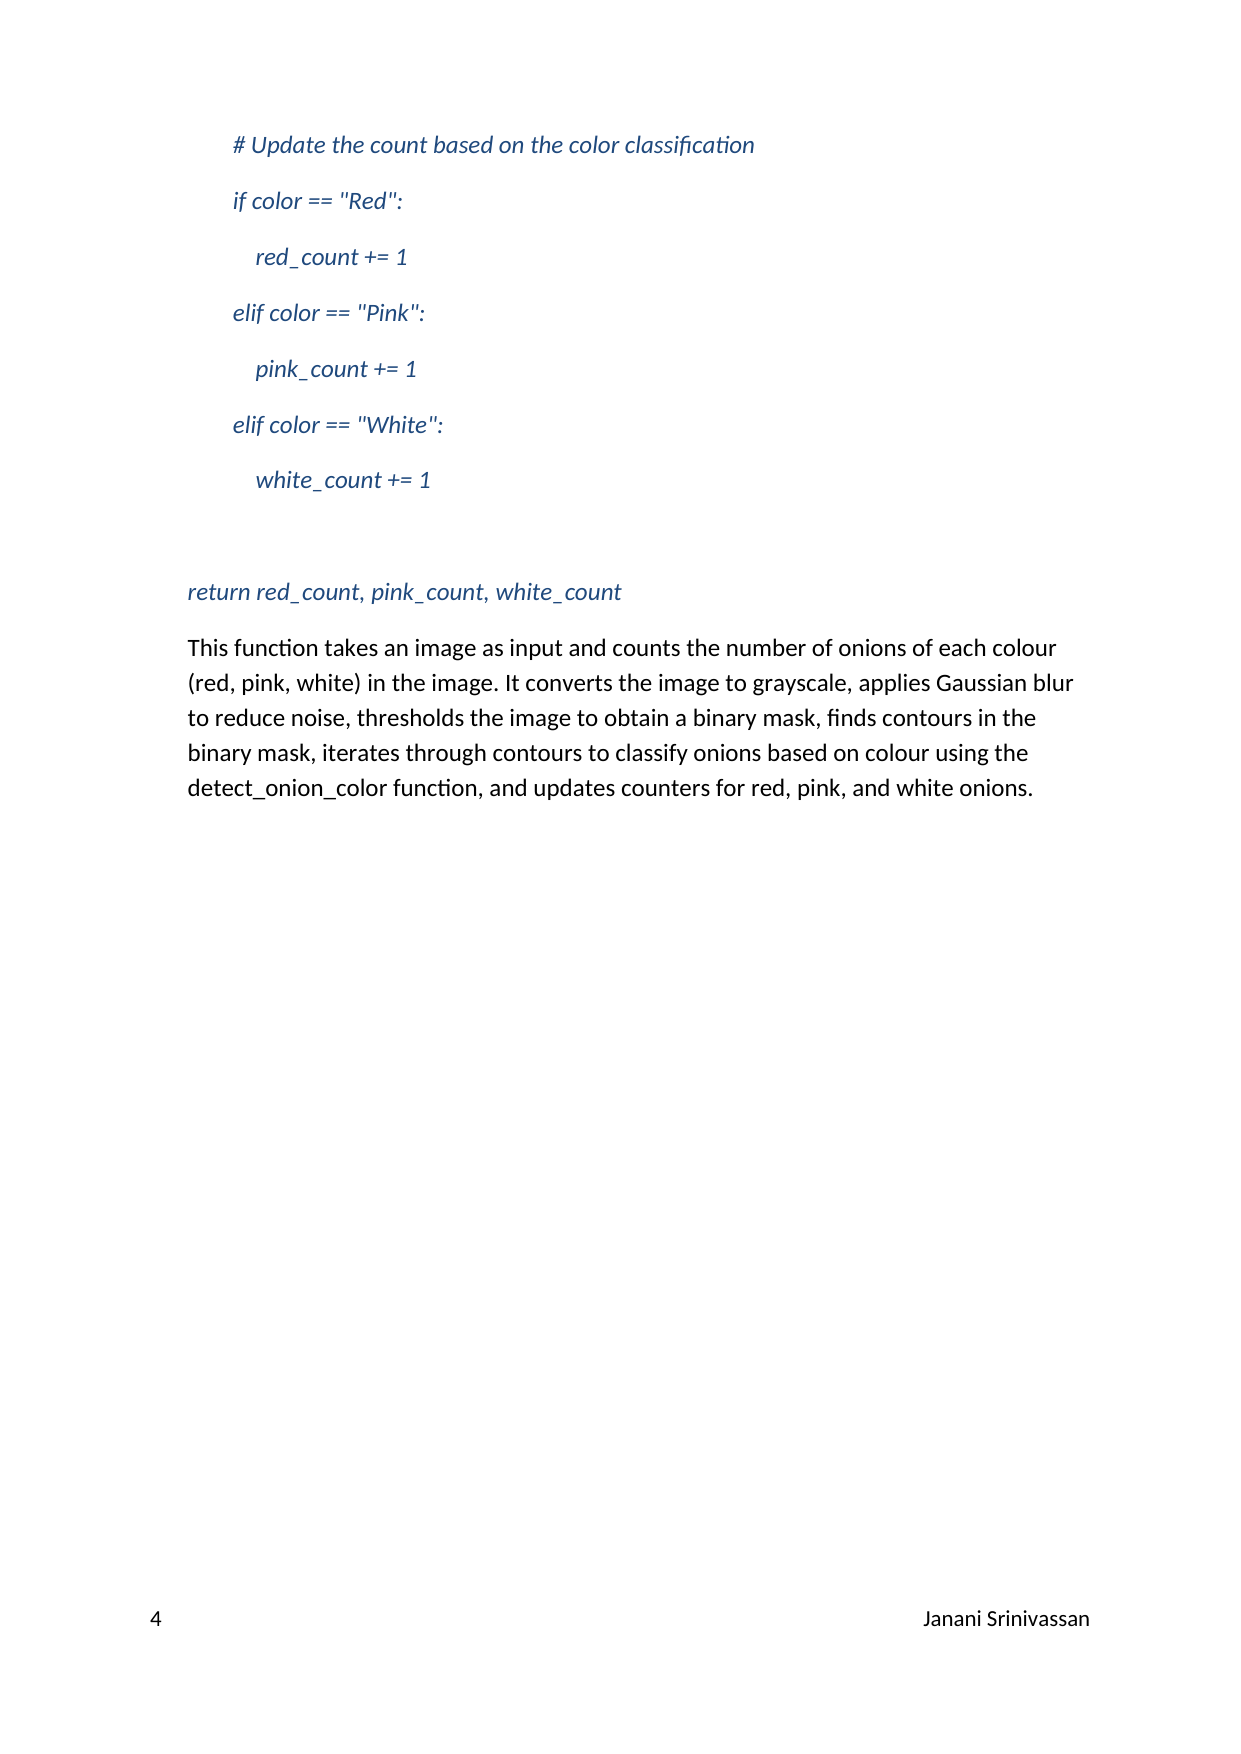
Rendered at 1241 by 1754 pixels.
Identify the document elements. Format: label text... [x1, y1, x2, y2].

list return red_count, pink_count, white_count [187, 576, 1090, 607]
list This function takes an image as input and counts the number of onions of each colour (red, pink, white) in the image. It converts the image to grayscale, applies Gaussian blur to reduce noise, thresholds the image to obtain a binary mask, finds contours in the binary mask, iterates through contours to classify onions based on colour using the detect_onion_color function, and updates counters for red, pink, and white onions. [187, 632, 1090, 803]
list elif color == "White": [187, 409, 1090, 439]
list elif color == "Pink": [187, 297, 1090, 328]
list red_count += 1 [187, 241, 1090, 272]
list white_count += 1 [187, 464, 1090, 495]
list if color == "Red": [187, 185, 1090, 216]
list pink_count += 1 [187, 353, 1090, 383]
list # Update the count based on the color classification [187, 129, 1090, 160]
